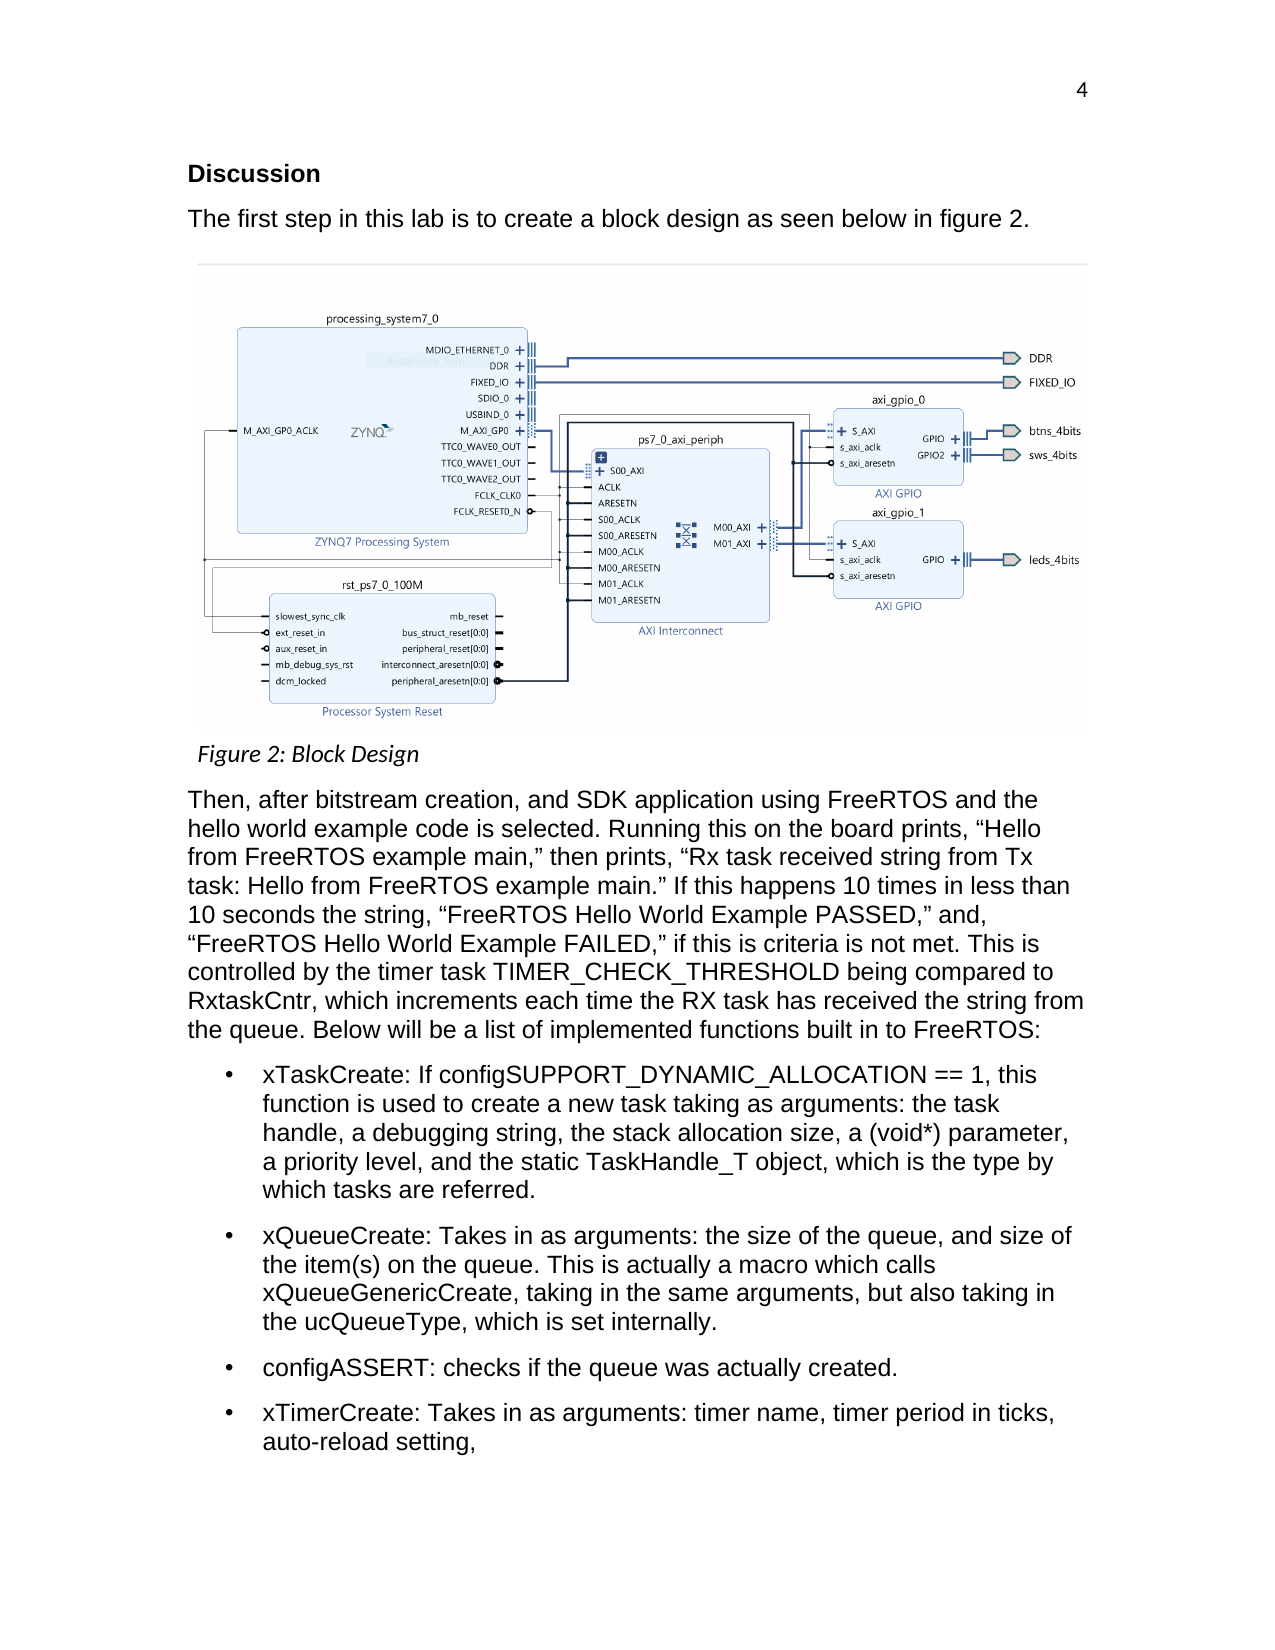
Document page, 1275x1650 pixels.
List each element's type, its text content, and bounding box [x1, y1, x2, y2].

list xTaskCreate: If configSUPPORT_DYNAMIC_ALLOCATION == 1, this function is used to create a new task taking as arguments: the task handle, a debugging string, the stack allocation size, a (void*) parameter, a priority level, and the static TaskHandle_T object, which is the type by which tasks are referred. [225, 1060, 1087, 1204]
text Figure 2: Block Design [197, 732, 1087, 768]
list xTimerCreate: Takes in as arguments: timer name, timer period in ticks, auto-reload setting, [225, 1398, 1087, 1456]
list configASSERT: checks if the queue was actually created. [225, 1353, 1087, 1381]
list xQueueCreate: Takes in as arguments: the size of the queue, and size of the item(s) on the queue. This is actually a macro which calls xQueueGenericCreate, taking in the same arguments, but also taking in the ucQueueType, which is set internally. [225, 1221, 1087, 1336]
text The first step in this lab is to create a block design as seen below in figure 2. [187, 204, 1087, 233]
text Then, after bitstream creation, and SDK application using FreeRTOS and the hello world example code is selected. Running this on the board prints, “Hello from FreeRTOS example main,” then prints, “Rx task received string from Tx task: Hello from FreeRTOS example main.” If this happens 10 times in less than 10 seconds the string, “FreeRTOS Hello World Example PASSED,” and, “FreeRTOS Hello World Example FAILED,” if this is criteria is not met. This is controlled by the timer task TIMER_CHECK_THRESHOLD being compared to RxtaskCntr, which increments each time the RX task has received the string from the queue. Below will be a list of implemented functions built in to FreeRTOS: [187, 250, 1087, 1044]
text Discussion [187, 159, 1087, 188]
picture [197, 262, 1088, 732]
